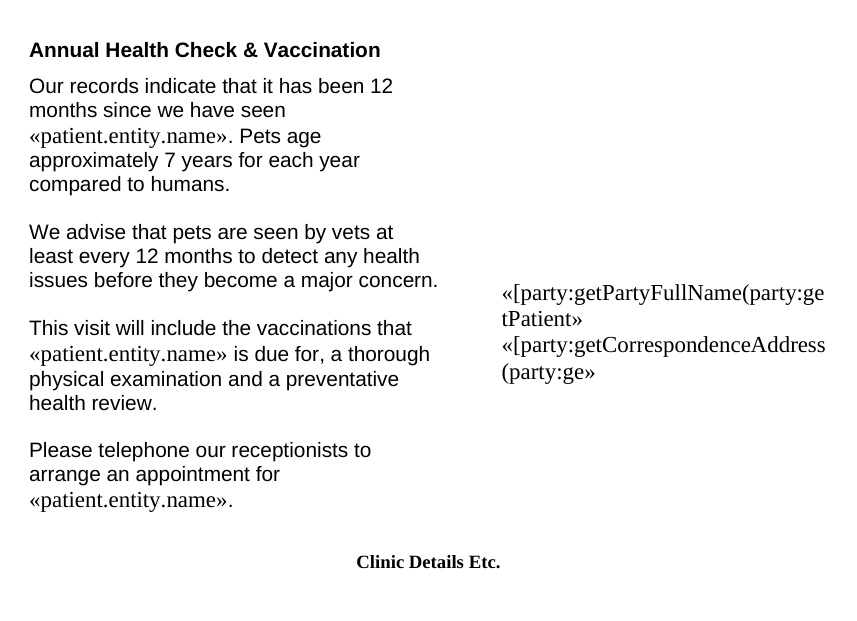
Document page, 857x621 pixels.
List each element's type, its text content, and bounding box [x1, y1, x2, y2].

text «[party:getPartyFullName(party:getPatient» [501, 279, 827, 331]
text Annual Health Check & Vaccination [29, 38, 442, 62]
text This visit will include the vaccinations that «patient.entity.name» is due for, a thorough physical examination and a preventative health review. [29, 316, 442, 414]
text «[party:getCorrespondenceAddress(party:ge» [501, 331, 827, 384]
text We advise that pets are seen by vets at least every 12 months to detect any health issues before they become a major concern. [29, 220, 442, 292]
text Please telephone our receptionists to arrange an appointment for «patient.entity.name». [29, 438, 442, 512]
text Our records indicate that it has been 12 months since we have seen «patient.entity.name». Pets age approximately 7 years for each year compared to humans. [29, 74, 442, 196]
